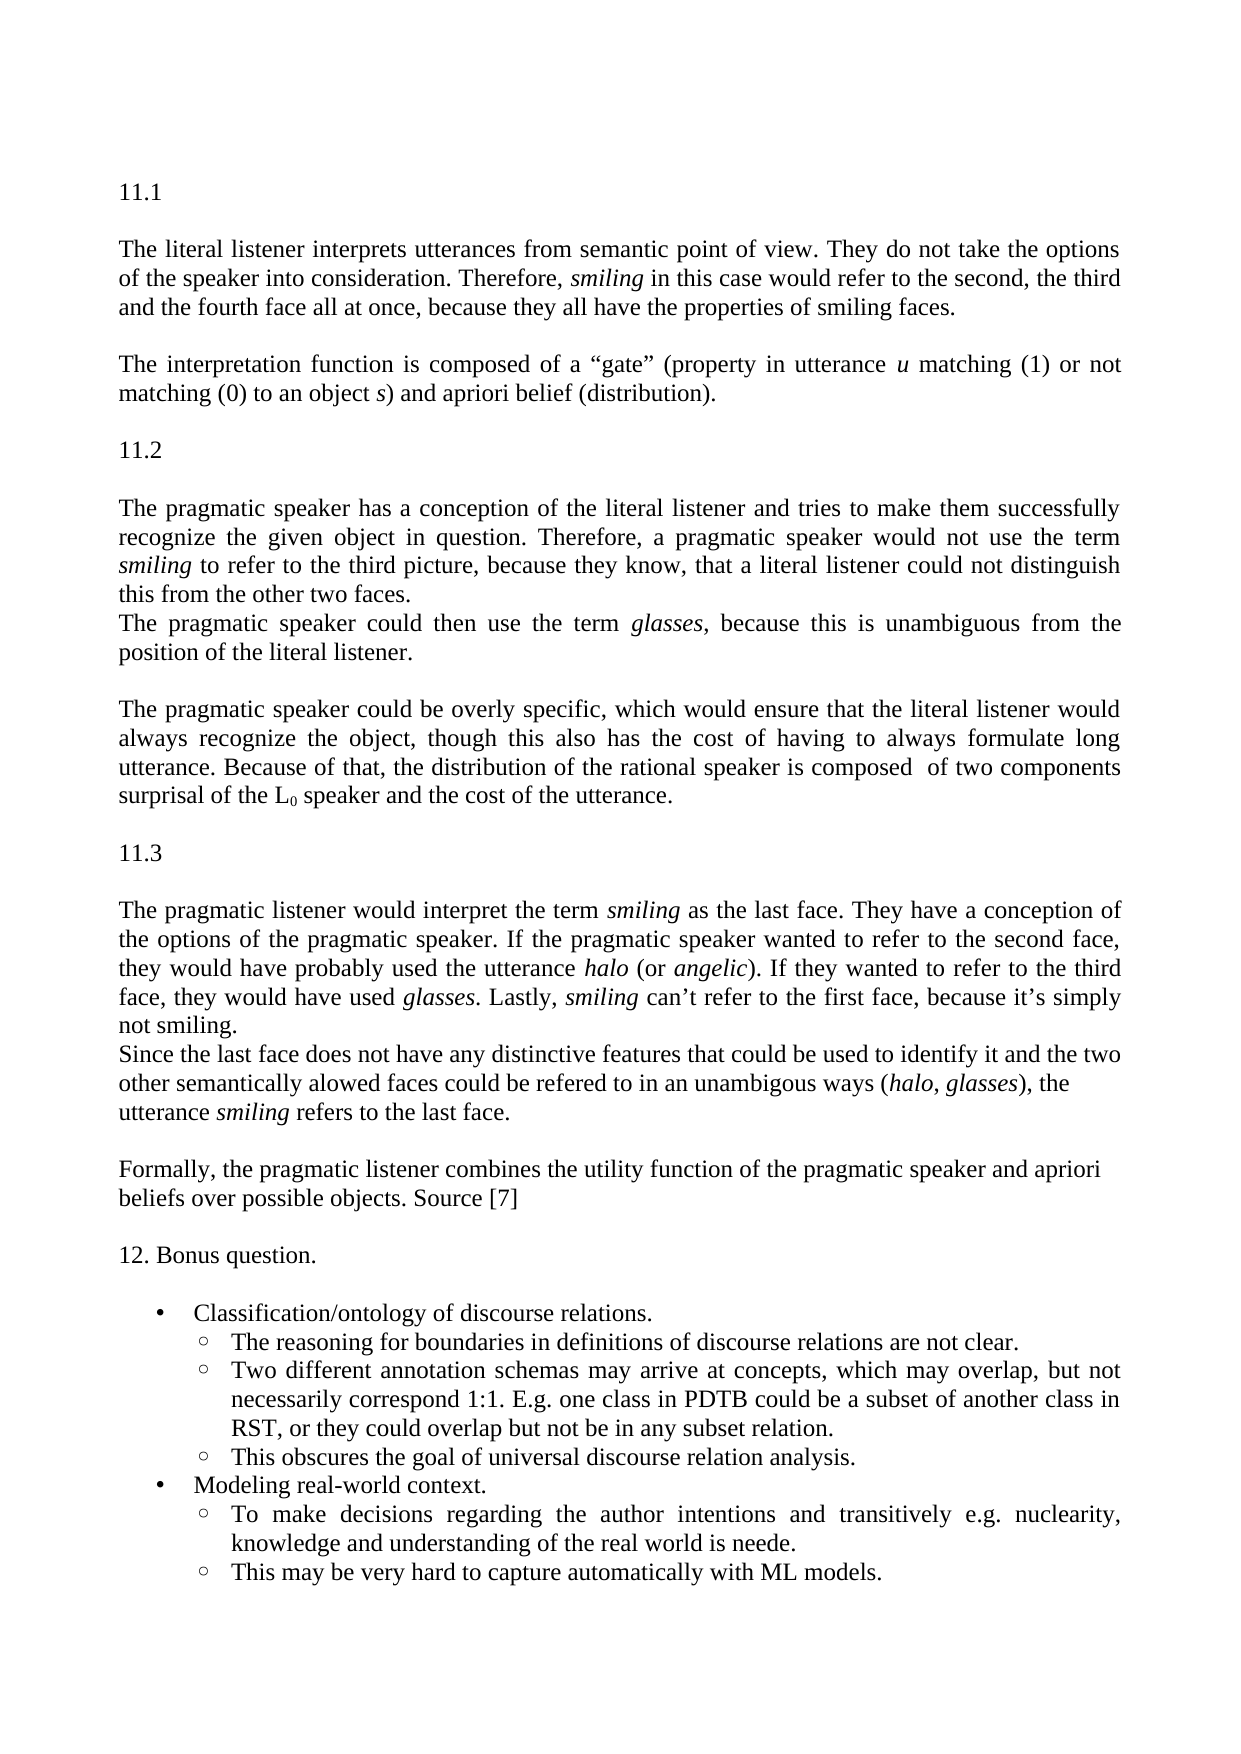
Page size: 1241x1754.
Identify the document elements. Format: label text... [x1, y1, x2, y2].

text 11.3 [118, 838, 1122, 867]
list This obscures the goal of universal discourse relation analysis. [193, 1442, 1122, 1470]
text The pragmatic speaker has a conception of the literal listener and tries to make them successfully recognize the given object in question. Therefore, a pragmatic speaker would not use the term smiling to refer to the third picture, because they know, that a literal listener could not distinguish this from the other two faces. [118, 493, 1122, 608]
text 12. Bonus question. [118, 1240, 1122, 1269]
list Modeling real-world context. [156, 1470, 1122, 1499]
text 11.1 [118, 177, 1122, 205]
list Classification/ontology of discourse relations. [156, 1298, 1122, 1327]
list To make decisions regarding the author intentions and transitively e.g. nuclearity, knowledge and understanding of the real world is neede. [193, 1499, 1122, 1557]
text The pragmatic speaker could then use the term glasses, because this is unambiguous from the position of the literal listener. [118, 608, 1122, 665]
text Formally, the pragmatic listener combines the utility function of the pragmatic speaker and apriori beliefs over possible objects. Source [7] [118, 1154, 1122, 1212]
text The literal listener interprets utterances from semantic point of view. They do not take the options of the speaker into consideration. Therefore, smiling in this case would refer to the second, the third and the fourth face all at once, because they all have the properties of smiling faces. [118, 234, 1122, 320]
text The interpretation function is composed of a “gate” (property in utterance u matching (1) or not matching (0) to an object s) and apriori belief (distribution). [118, 349, 1122, 407]
text The pragmatic listener would interpret the term smiling as the last face. They have a conception of the options of the pragmatic speaker. If the pragmatic speaker wanted to refer to the second face, they would have probably used the utterance halo (or angelic). If they wanted to refer to the third face, they would have used glasses. Lastly, smiling can’t refer to the first face, because it’s simply not smiling. [118, 895, 1122, 1039]
text The pragmatic speaker could be overly specific, which would ensure that the literal listener would always recognize the object, though this also has the cost of having to always formulate long utterance. Because of that, the distribution of the rational speaker is composed of two components surprisal of the L0 speaker and the cost of the utterance. [118, 694, 1122, 809]
text Since the last face does not have any distinctive features that could be used to identify it and the two other semantically alowed faces could be refered to in an unambigous ways (halo, glasses), the utterance smiling refers to the last face. [118, 1039, 1122, 1125]
list This may be very hard to capture automatically with ML models. [193, 1557, 1122, 1585]
text 11.2 [118, 435, 1122, 464]
list The reasoning for boundaries in definitions of discourse relations are not clear. [193, 1327, 1122, 1355]
list Two different annotation schemas may arrive at concepts, which may overlap, but not necessarily correspond 1:1. E.g. one class in PDTB could be a subset of another class in RST, or they could overlap but not be in any subset relation. [193, 1355, 1122, 1442]
